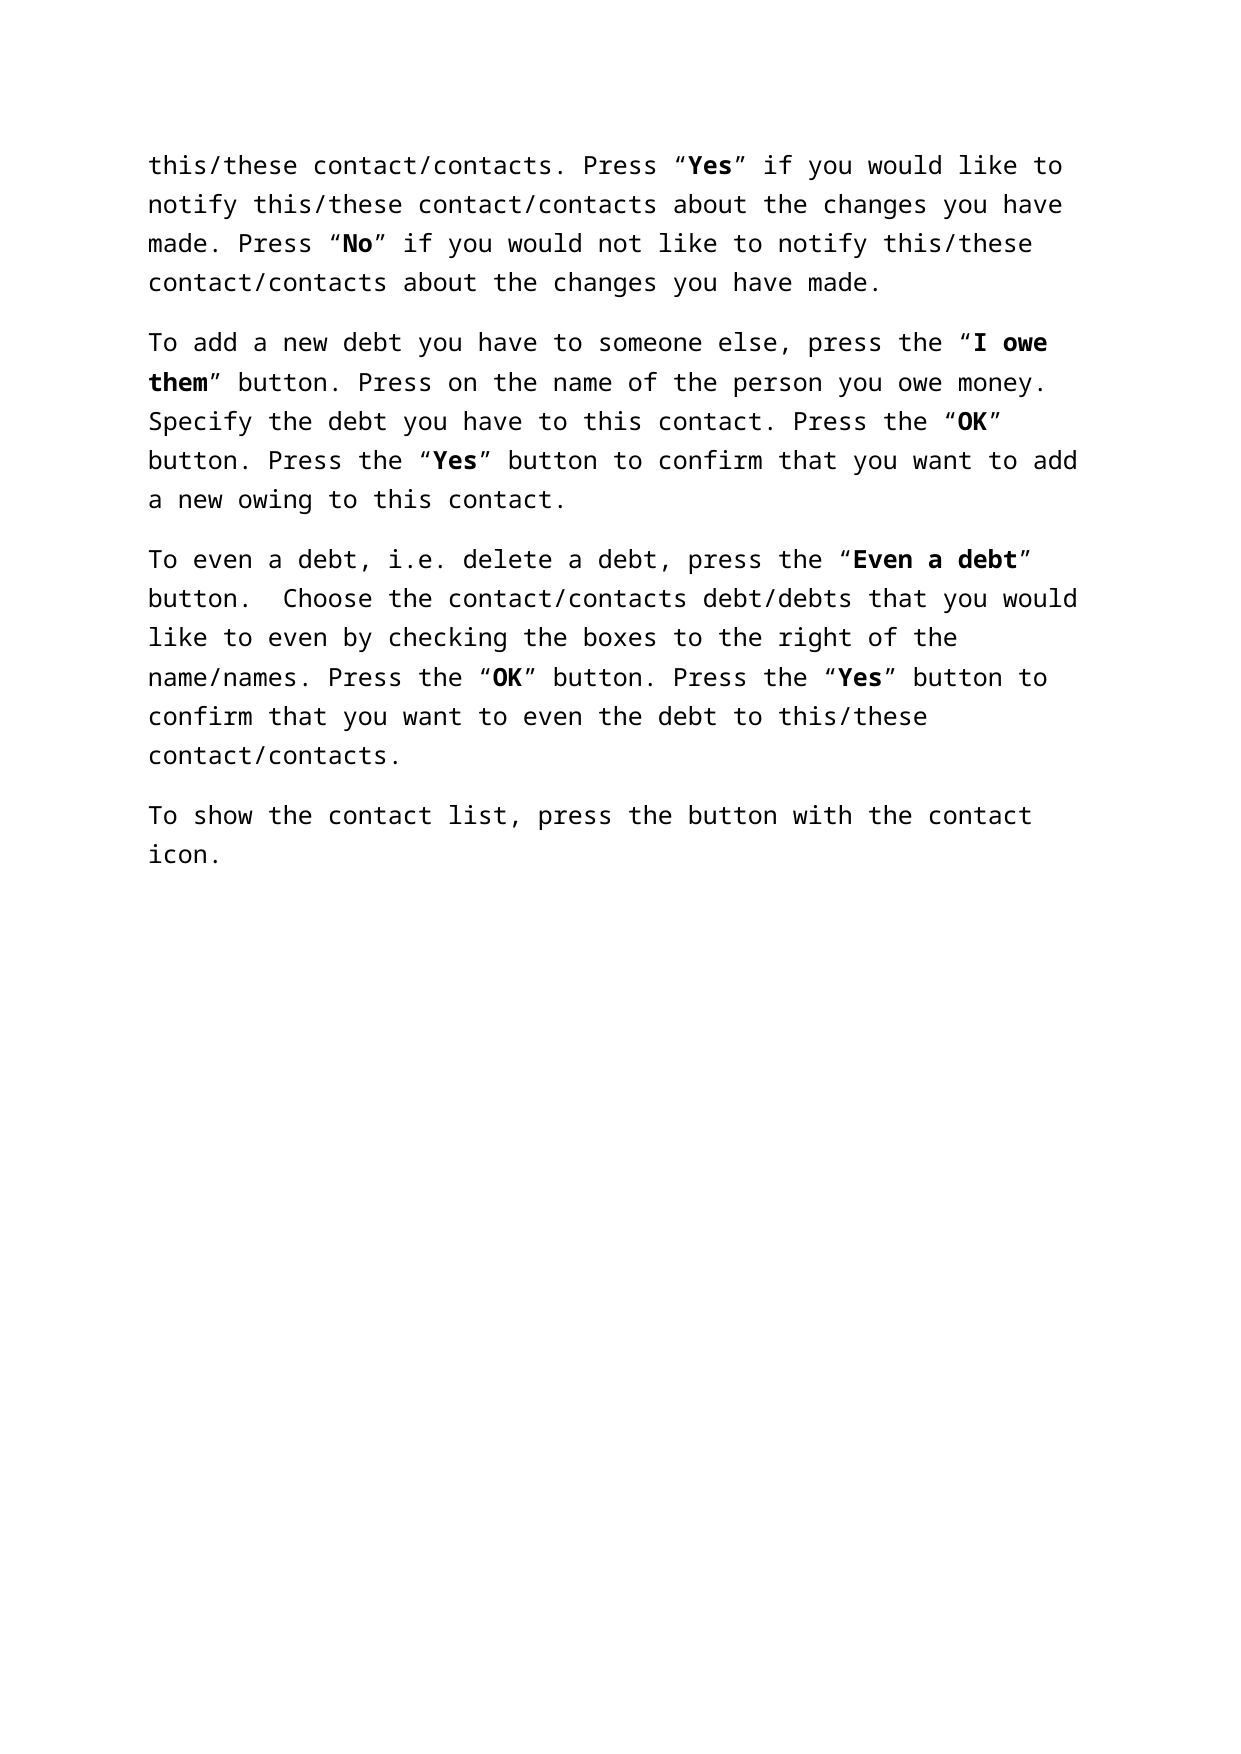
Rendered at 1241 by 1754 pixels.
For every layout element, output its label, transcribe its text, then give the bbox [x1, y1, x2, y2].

text To even a debt, i.e. delete a debt, press the “Even a debt” button. Choose the contact/contacts debt/debts that you would like to even by checking the boxes to the right of the name/names. Press the “OK” button. Press the “Yes” button to confirm that you want to even the debt to this/these contact/contacts. [148, 542, 1093, 772]
text To show the contact list, press the button with the contact icon. [148, 798, 1093, 871]
text To add a new debt you have to someone else, press the “I owe them” button. Press on the name of the person you owe money. Specify the debt you have to this contact. Press the “OK” button. Press the “Yes” button to confirm that you want to add a new owing to this contact. [148, 325, 1093, 516]
text this/these contact/contacts. Press “Yes” if you would like to notify this/these contact/contacts about the changes you have made. Press “No” if you would not like to notify this/these contact/contacts about the changes you have made. [148, 148, 1093, 299]
